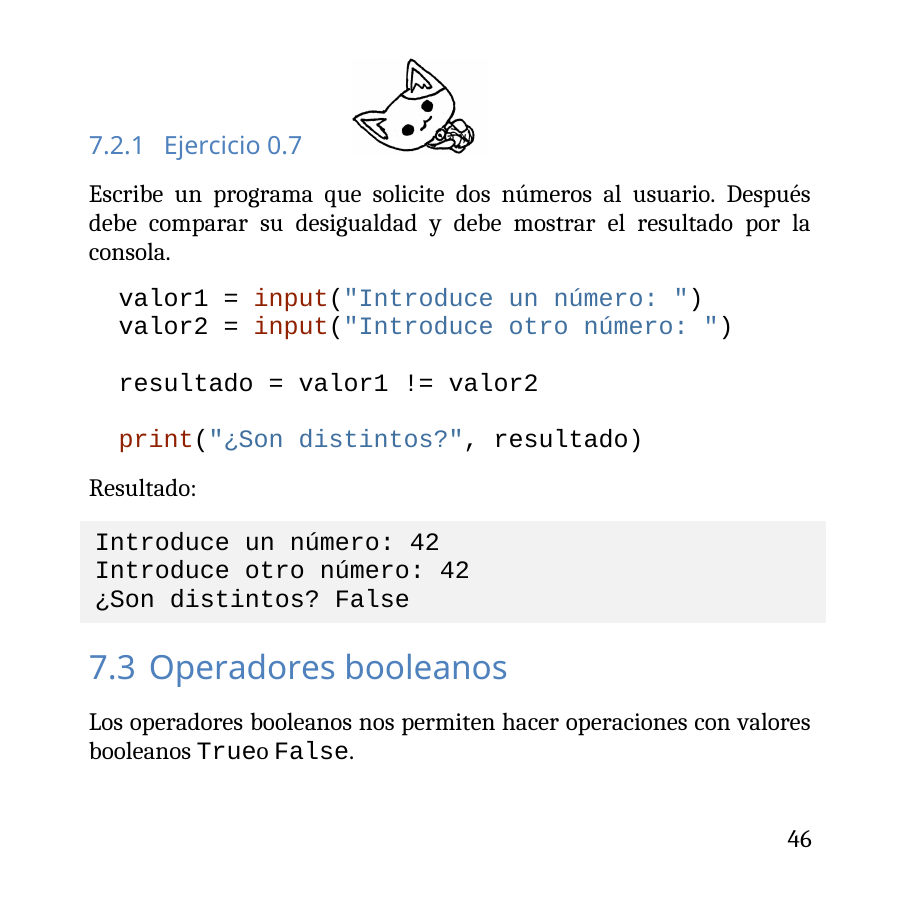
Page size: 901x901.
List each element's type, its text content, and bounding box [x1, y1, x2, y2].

subtitle Operadores booleanos [89, 644, 811, 689]
picture [351, 58, 489, 154]
text Los operadores booleanos nos permiten hacer operaciones con valores booleanos Trueo False. [89, 708, 811, 767]
text Introduce un número: 42 Introduce otro número: 42 ¿Son distintos? False [86, 528, 820, 617]
text Resultado: [89, 474, 811, 503]
text valor1 = input("Introduce un número: ") valor2 = input("Introduce otro número: ") resultado = valor1 != valor2 print("¿Son distintos?", resultado) [118, 285, 811, 455]
subtitle Ejercicio 0.7 [89, 127, 811, 161]
text Escribe un programa que solicite dos números al usuario. Después debe comparar su desigualdad y debe mostrar el resultado por la consola. [89, 180, 811, 266]
